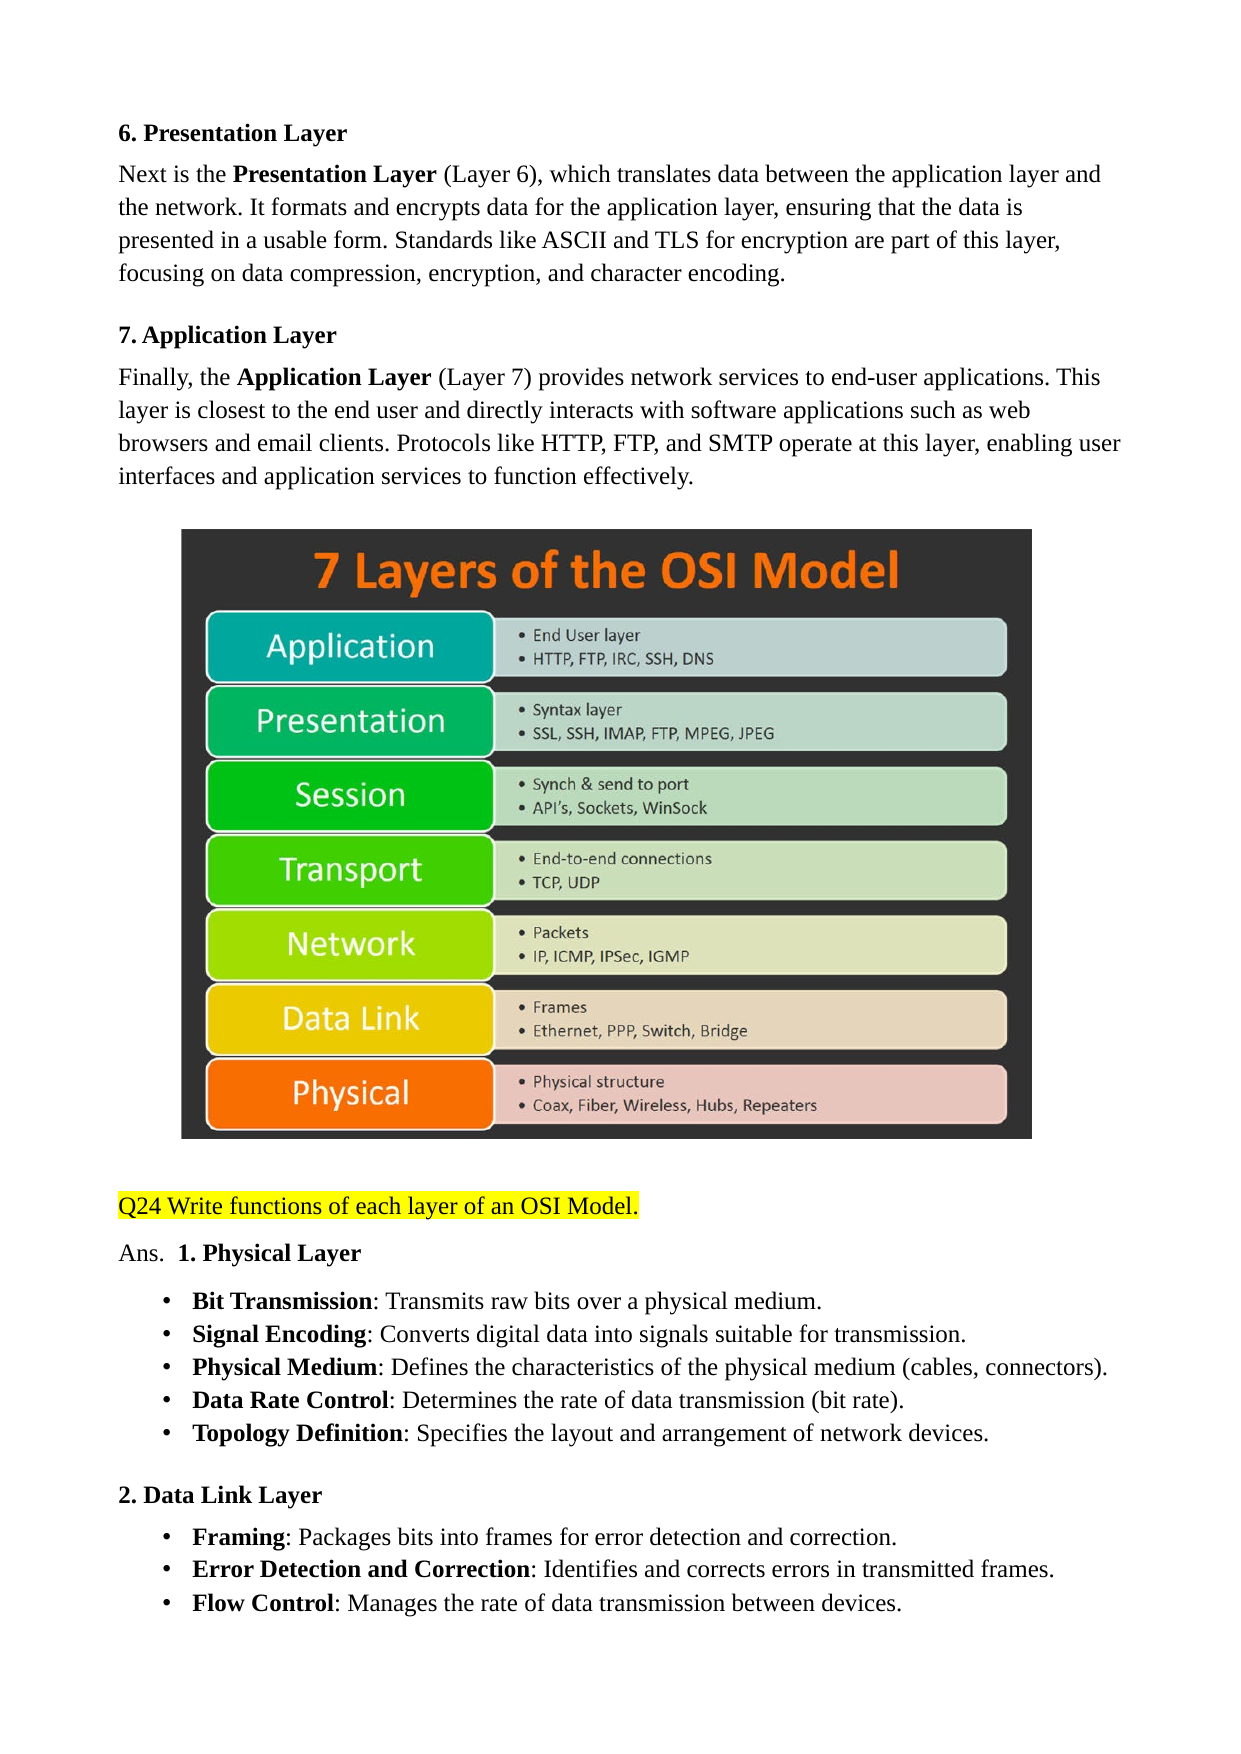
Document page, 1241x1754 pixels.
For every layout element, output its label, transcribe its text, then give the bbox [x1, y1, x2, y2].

list Flow Control: Manages the rate of data transmission between devices. [162, 1588, 1122, 1616]
list Data Rate Control: Determines the rate of data transmission (bit rate). [162, 1385, 1122, 1414]
text Ans. 1. Physical Layer [118, 1238, 1122, 1267]
list Bit Transmission: Transmits raw bits over a physical medium. [162, 1286, 1122, 1315]
text Q24 Write functions of each layer of an OSI Model. [118, 1191, 1122, 1219]
list Error Detection and Correction: Identifies and corrects errors in transmitted frames. [162, 1554, 1122, 1583]
subtitle 6. Presentation Layer [118, 118, 1122, 147]
subtitle 7. Application Layer [118, 321, 1122, 349]
list Signal Encoding: Converts digital data into signals suitable for transmission. [162, 1319, 1122, 1348]
list Topology Definition: Specifies the layout and arrangement of network devices. [162, 1418, 1122, 1447]
text Finally, the Application Layer (Layer 7) provides network services to end-user applications. This layer is closest to the end user and directly interacts with software applications such as web browsers and email clients. Protocols like HTTP, FTP, and SMTP operate at this layer, enabling user interfaces and application services to function effectively. [118, 362, 1122, 490]
subtitle 2. Data Link Layer [118, 1480, 1122, 1509]
list Physical Medium: Defines the characteristics of the physical medium (cables, connectors). [162, 1352, 1122, 1381]
text Next is the Presentation Layer (Layer 6), which translates data between the application layer and the network. It formats and encrypts data for the application layer, ensuring that the data is presented in a usable form. Standards like ASCII and TLS for encryption are part of this layer, focusing on data compression, encryption, and character encoding. [118, 159, 1122, 287]
list Framing: Packages bits into frames for error detection and correction. [162, 1522, 1122, 1550]
picture [181, 529, 1032, 1139]
